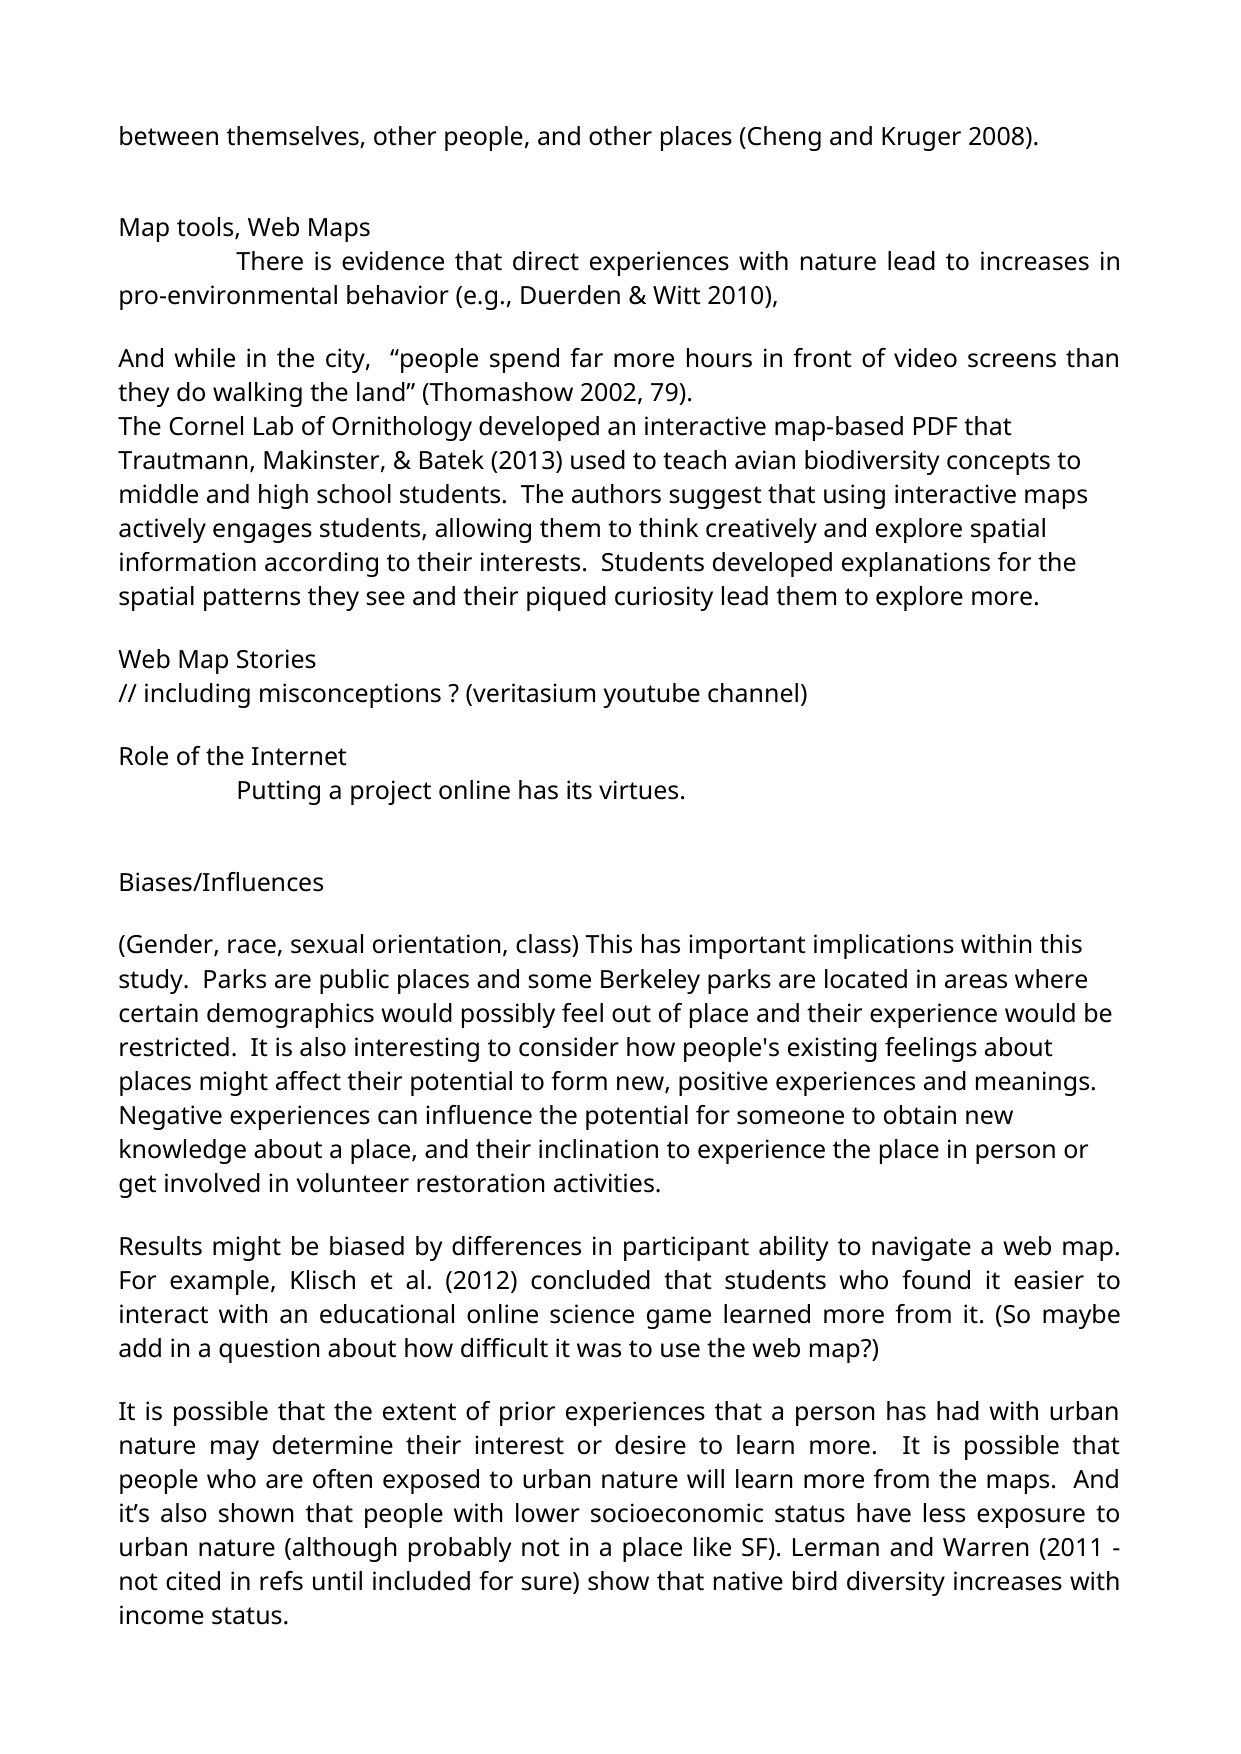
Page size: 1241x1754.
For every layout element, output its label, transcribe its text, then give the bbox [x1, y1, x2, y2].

text Putting a project online has its virtues. [118, 773, 1122, 807]
text It is possible that the extent of prior experiences that a person has had with urban nature may determine their interest or desire to learn more. It is possible that people who are often exposed to urban nature will learn more from the maps. And it’s also shown that people with lower socioeconomic status have less exposure to urban nature (although probably not in a place like SF). Lerman and Warren (2011 - not cited in refs until included for sure) show that native bird diversity increases with income status. [118, 1393, 1122, 1632]
text The Cornel Lab of Ornithology developed an interactive map-based PDF that Trautmann, Makinster, & Batek (2013) used to teach avian biodiversity concepts to middle and high school students. The authors suggest that using interactive maps actively engages students, allowing them to think creatively and explore spatial information according to their interests. Students developed explanations for the spatial patterns they see and their piqued curiosity lead them to explore more. [118, 409, 1122, 613]
text Biases/Influences [118, 864, 1122, 898]
text There is evidence that direct experiences with nature lead to increases in pro-environmental behavior (e.g., Duerden & Witt 2010), [118, 244, 1122, 312]
text (Gender, race, sexual orientation, class) This has important implications within this study. Parks are public places and some Berkeley parks are located in areas where certain demographics would possibly feel out of place and their experience would be restricted. It is also interesting to consider how people's existing feelings about places might affect their potential to form new, positive experiences and meanings. Negative experiences can influence the potential for someone to obtain new knowledge about a place, and their inclination to experience the place in person or get involved in volunteer restoration activities. [118, 927, 1122, 1200]
text Results might be biased by differences in participant ability to navigate a web map. For example, Klisch et al. (2012) concluded that students who found it easier to interact with an educational online science game learned more from it. (So maybe add in a question about how difficult it was to use the web map?) [118, 1228, 1122, 1365]
text between themselves, other people, and other places (Cheng and Kruger 2008). [118, 118, 1122, 152]
text Map tools, Web Maps [118, 210, 1122, 244]
text Web Map Stories [118, 642, 1122, 676]
text And while in the city, “people spend far more hours in front of video screens than they do walking the land” (Thomashow 2002, 79). [118, 341, 1122, 409]
text // including misconceptions ? (veritasium youtube channel) [118, 676, 1122, 710]
text Role of the Internet [118, 739, 1122, 773]
